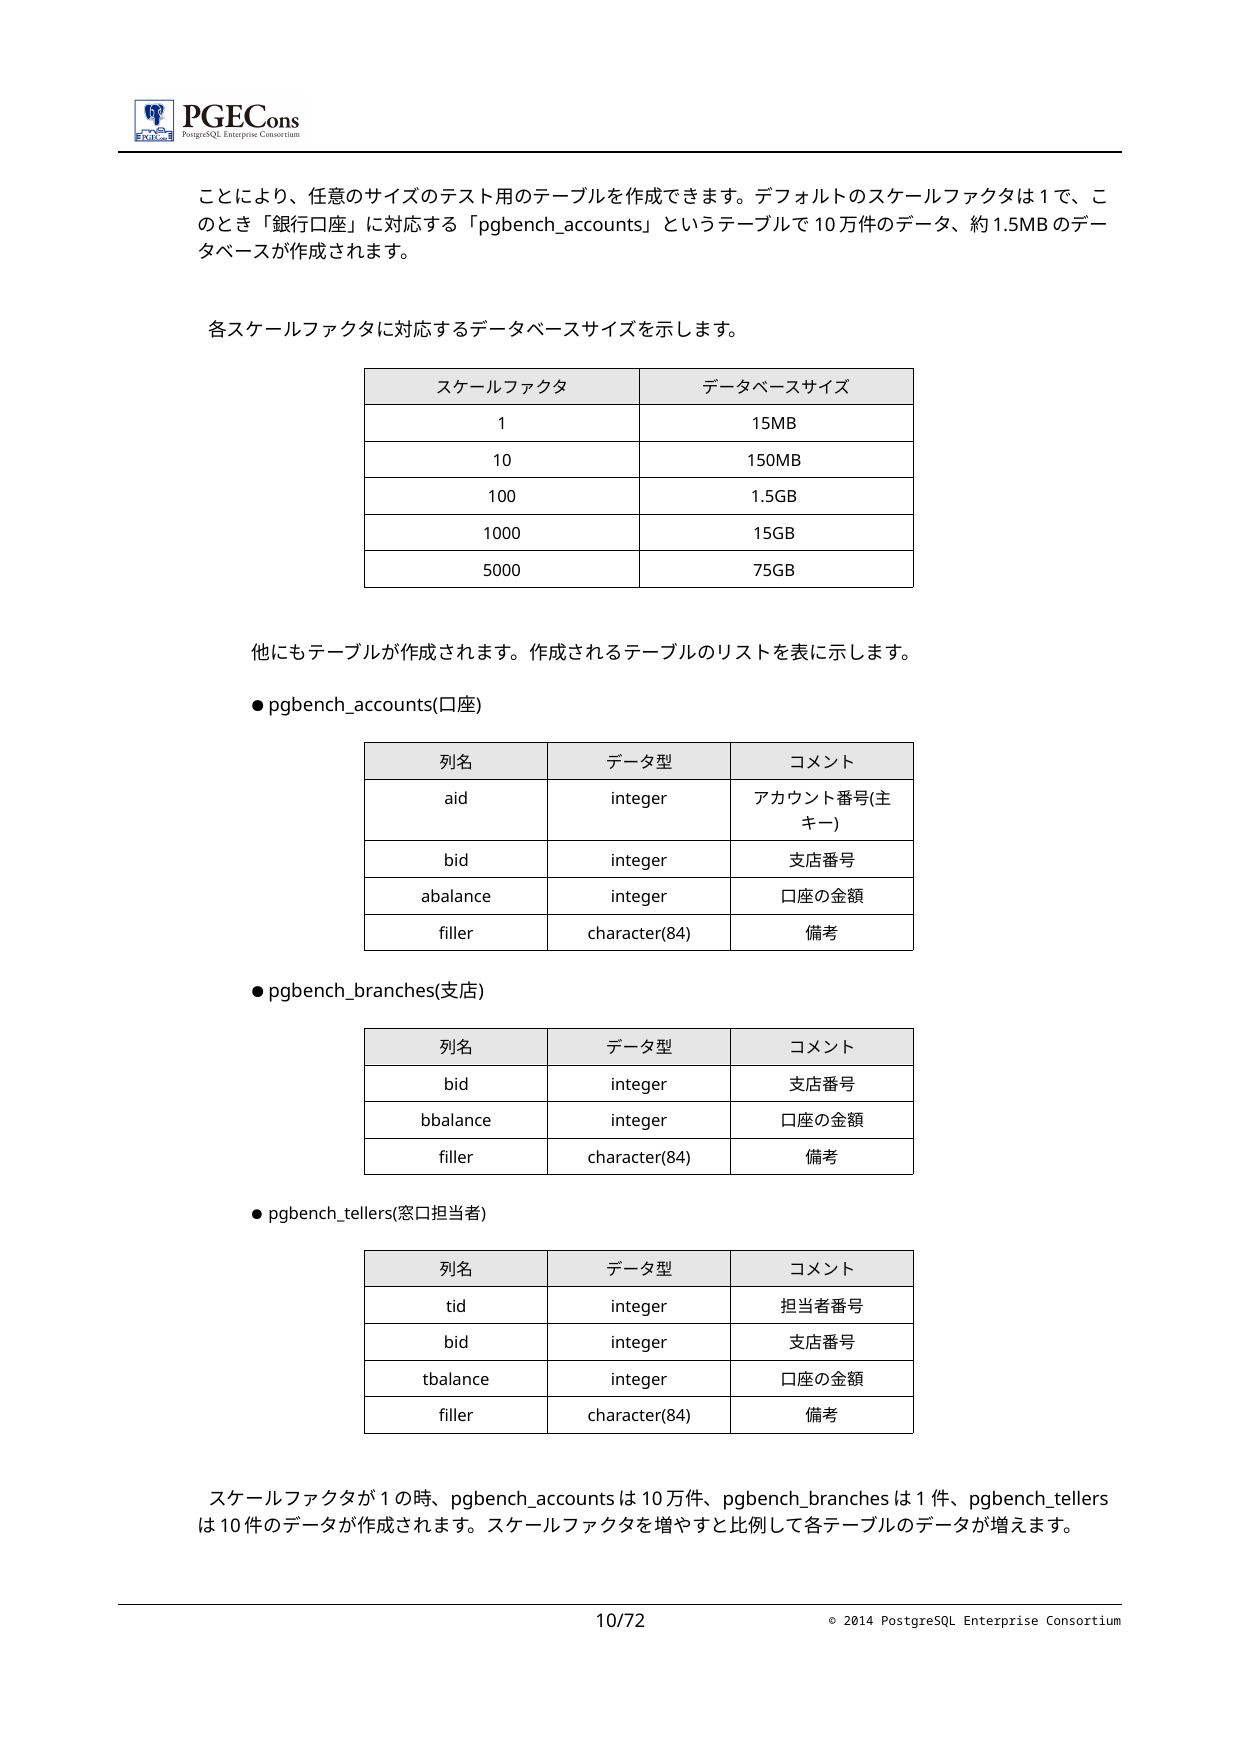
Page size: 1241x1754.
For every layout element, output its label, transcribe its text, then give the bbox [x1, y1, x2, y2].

table_cell 備考 [731, 915, 913, 950]
table_header スケールファクタ [365, 369, 639, 404]
table_cell 支店番号 [731, 841, 913, 877]
table_cell integer [548, 841, 730, 877]
table_cell filler [365, 1139, 547, 1174]
table_cell 備考 [731, 1139, 913, 1174]
table_cell 1.5GB [640, 478, 913, 514]
table_cell filler [365, 1397, 547, 1433]
table_cell bid [365, 841, 547, 877]
table_cell integer [548, 1287, 730, 1323]
table_cell character(84) [548, 1397, 730, 1433]
table_cell 100 [365, 478, 639, 514]
table_cell integer [548, 878, 730, 913]
text 各スケールファクタに対応するデータベースサイズを示します。 [197, 315, 1122, 342]
table_cell 支店番号 [731, 1066, 913, 1101]
table_cell tbalance [365, 1361, 547, 1396]
table_cell bid [365, 1324, 547, 1359]
table_cell 支店番号 [731, 1324, 913, 1359]
table_header コメント [731, 1251, 913, 1286]
table_cell bid [365, 1066, 547, 1101]
table_cell 備考 [731, 1397, 913, 1433]
table_header 列名 [365, 743, 547, 779]
table_header データベースサイズ [640, 369, 913, 404]
table_header データ型 [548, 743, 730, 779]
table_header コメント [731, 743, 913, 779]
table_header コメント [731, 1029, 913, 1064]
list pgbench_accounts(口座) [250, 690, 1122, 717]
table_header データ型 [548, 1251, 730, 1286]
table_cell aid [365, 780, 547, 840]
list pgbench_tellers(窓口担当者) [250, 1200, 1122, 1225]
table_cell 1 [365, 405, 639, 441]
table_cell character(84) [548, 1139, 730, 1174]
table_cell integer [548, 1324, 730, 1359]
table_cell integer [548, 1066, 730, 1101]
table_cell abalance [365, 878, 547, 913]
table_cell 150MB [640, 442, 913, 477]
table_cell 15GB [640, 515, 913, 550]
table_cell character(84) [548, 915, 730, 950]
table_cell bbalance [365, 1102, 547, 1138]
table_header 列名 [365, 1029, 547, 1064]
table_cell integer [548, 1361, 730, 1396]
table_cell 5000 [365, 551, 639, 587]
table_header データ型 [548, 1029, 730, 1064]
table_cell 口座の金額 [731, 1102, 913, 1138]
text 他にもテーブルが作成されます。作成されるテーブルのリストを表に示します。 [236, 637, 1122, 664]
text スケールファクタが1の時、pgbench_accountsは10万件、pgbench_branchesは1 件、pgbench_tellersは10件のデータが作成されます。スケールファクタを増やすと比例して各テーブルのデータが増えます。 [197, 1483, 1122, 1538]
table_cell tid [365, 1287, 547, 1323]
table_cell integer [548, 1102, 730, 1138]
table_cell 10 [365, 442, 639, 477]
picture [128, 94, 306, 147]
table_cell 1000 [365, 515, 639, 550]
text ことにより、任意のサイズのテスト用のテーブルを作成できます。デフォルトのスケールファクタは1で、このとき「銀行口座」に対応する「pgbench_accounts」というテーブルで10万件のデータ、約1.5MBのデータベースが作成されます。 [197, 182, 1122, 264]
table_header 列名 [365, 1251, 547, 1286]
table_cell アカウント番号(主キー) [731, 780, 913, 840]
table_cell 口座の金額 [731, 878, 913, 913]
table_cell filler [365, 915, 547, 950]
table_cell 担当者番号 [731, 1287, 913, 1323]
table_cell 75GB [640, 551, 913, 587]
table_cell 15MB [640, 405, 913, 441]
table_cell integer [548, 780, 730, 840]
list pgbench_branches(支店) [250, 976, 1122, 1003]
table_cell 口座の金額 [731, 1361, 913, 1396]
